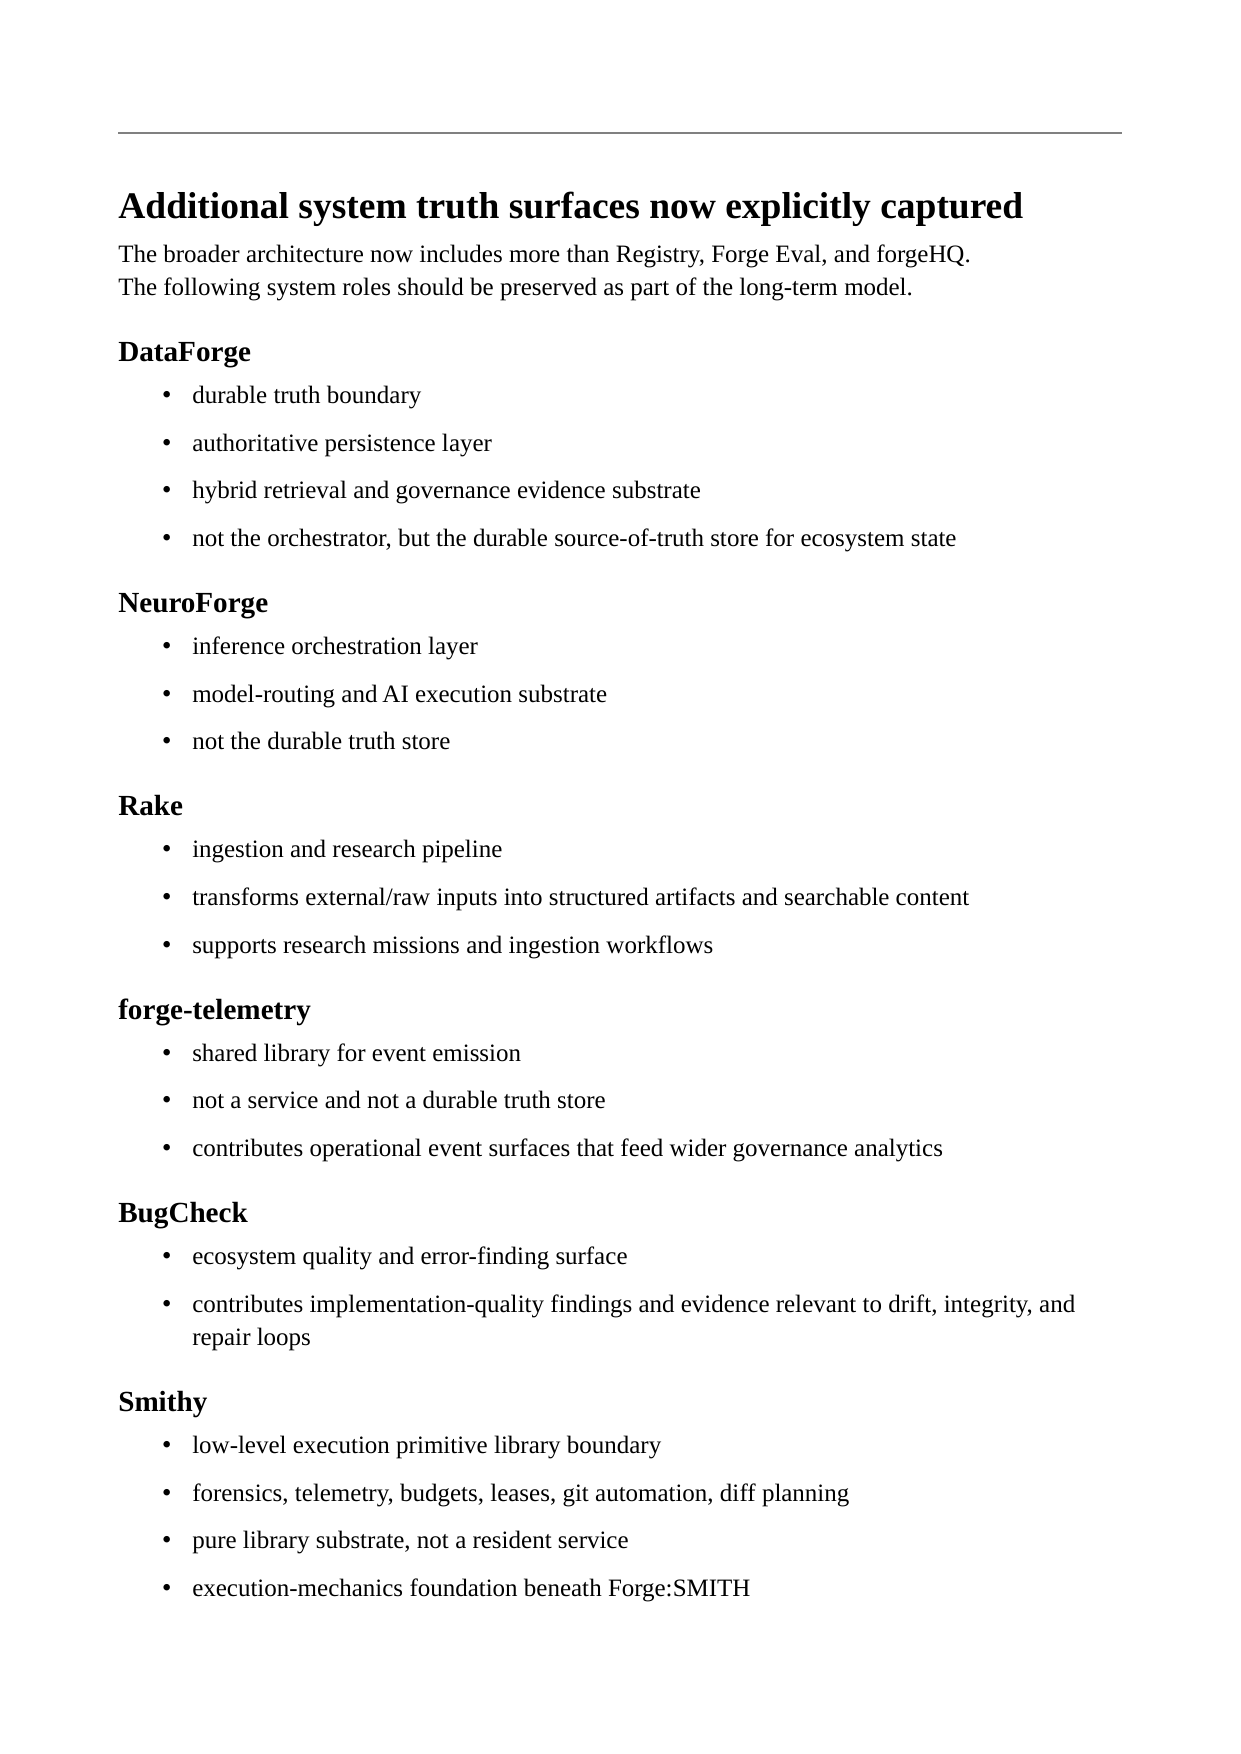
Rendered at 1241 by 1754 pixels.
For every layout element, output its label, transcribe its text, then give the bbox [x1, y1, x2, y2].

list pure library substrate, not a resident service [162, 1526, 1122, 1554]
list shared library for event emission [162, 1038, 1122, 1067]
subtitle Rake [118, 788, 1122, 822]
list contributes operational event surfaces that feed wider governance analytics [162, 1133, 1122, 1162]
subtitle Additional system truth surfaces now explicitly captured [118, 183, 1122, 226]
list inference orchestration layer [162, 631, 1122, 660]
list transforms external/raw inputs into structured artifacts and searchable content [162, 882, 1122, 911]
list low-level execution primitive library boundary [162, 1430, 1122, 1459]
list execution-mechanics foundation beneath Forge:SMITH [162, 1573, 1122, 1602]
list ecosystem quality and error-finding surface [162, 1241, 1122, 1270]
list not a service and not a durable truth store [162, 1086, 1122, 1114]
list supports research missions and ingestion workflows [162, 930, 1122, 958]
list model-routing and AI execution substrate [162, 679, 1122, 707]
subtitle NeuroForge [118, 585, 1122, 619]
subtitle Smithy [118, 1384, 1122, 1418]
text The broader architecture now includes more than Registry, Forge Eval, and forgeHQ. The following system roles should be preserved as part of the long-term model. [118, 239, 1122, 301]
list contributes implementation-quality findings and evidence relevant to drift, integrity, and repair loops [162, 1289, 1122, 1351]
list not the durable truth store [162, 726, 1122, 755]
subtitle DataForge [118, 334, 1122, 368]
list durable truth boundary [162, 380, 1122, 409]
list authoritative persistence layer [162, 428, 1122, 456]
list not the orchestrator, but the durable source-of-truth store for ecosystem state [162, 523, 1122, 552]
list hybrid retrieval and governance evidence substrate [162, 475, 1122, 504]
subtitle BugCheck [118, 1195, 1122, 1229]
list forensics, telemetry, budgets, leases, git automation, diff planning [162, 1478, 1122, 1507]
list ingestion and research pipeline [162, 834, 1122, 863]
subtitle forge-telemetry [118, 992, 1122, 1026]
